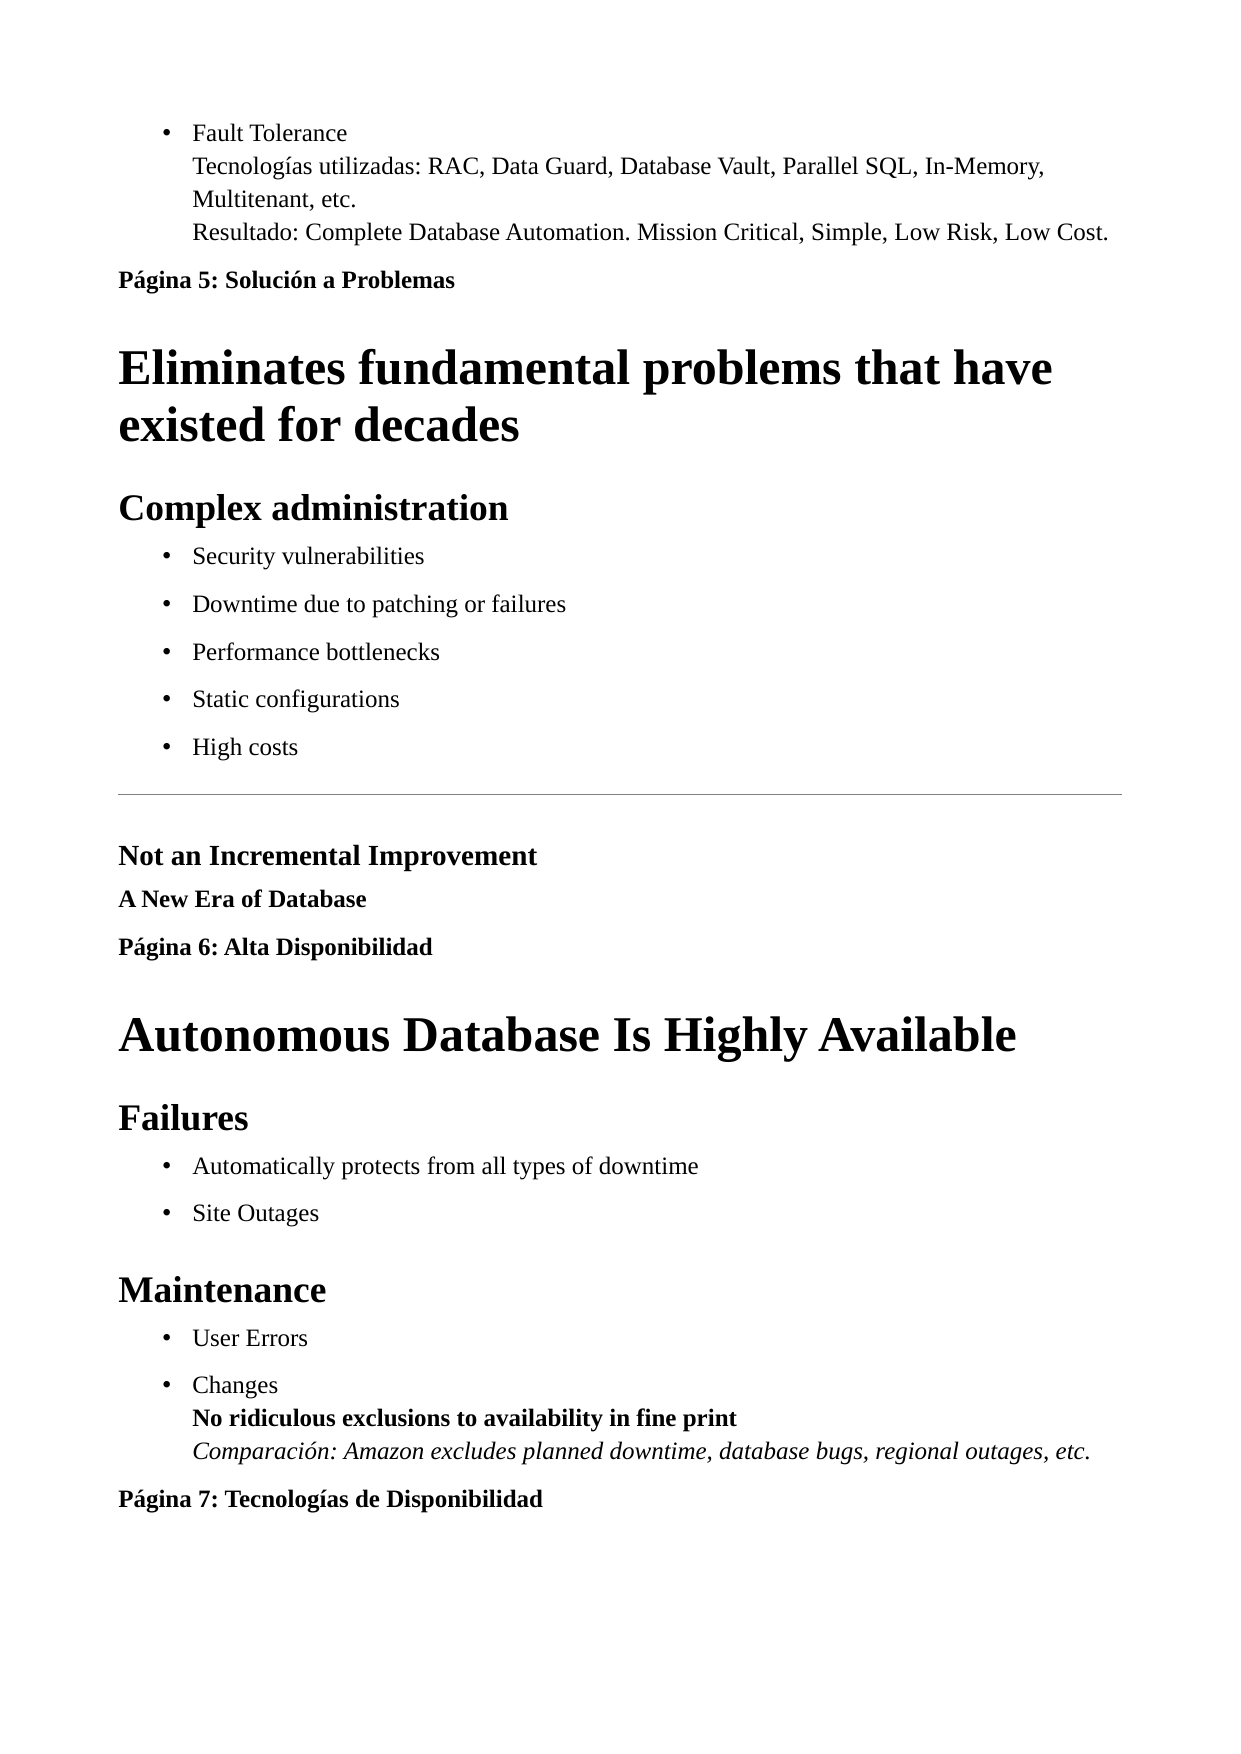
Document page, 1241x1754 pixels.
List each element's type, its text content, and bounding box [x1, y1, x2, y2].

list User Errors [162, 1323, 1122, 1351]
list Changes No ridiculous exclusions to availability in fine print Comparación: Amazon excludes planned downtime, database bugs, regional outages, etc. [162, 1370, 1122, 1465]
text Página 6: Alta Disponibilidad [118, 932, 1122, 961]
text A New Era of Database [118, 884, 1122, 913]
list Downtime due to patching or failures [162, 589, 1122, 618]
list High costs [162, 732, 1122, 761]
subtitle Maintenance [118, 1267, 1122, 1310]
subtitle Autonomous Database Is Highly Available [118, 1004, 1122, 1062]
list Fault Tolerance Tecnologías utilizadas: RAC, Data Guard, Database Vault, Parallel SQL, In-Memory, Multitenant, etc. Resultado: Complete Database Automation. Mission Critical, Simple, Low Risk, Low Cost. [162, 118, 1122, 246]
list Static configurations [162, 684, 1122, 713]
text Página 5: Solución a Problemas [118, 265, 1122, 293]
subtitle Not an Incremental Improvement [118, 838, 1122, 872]
list Automatically protects from all types of downtime [162, 1151, 1122, 1180]
subtitle Failures [118, 1095, 1122, 1138]
subtitle Eliminates fundamental problems that have existed for decades [118, 337, 1122, 452]
list Site Outages [162, 1198, 1122, 1227]
text Página 7: Tecnologías de Disponibilidad [118, 1484, 1122, 1513]
subtitle Complex administration [118, 486, 1122, 529]
list Security vulnerabilities [162, 541, 1122, 570]
list Performance bottlenecks [162, 637, 1122, 665]
